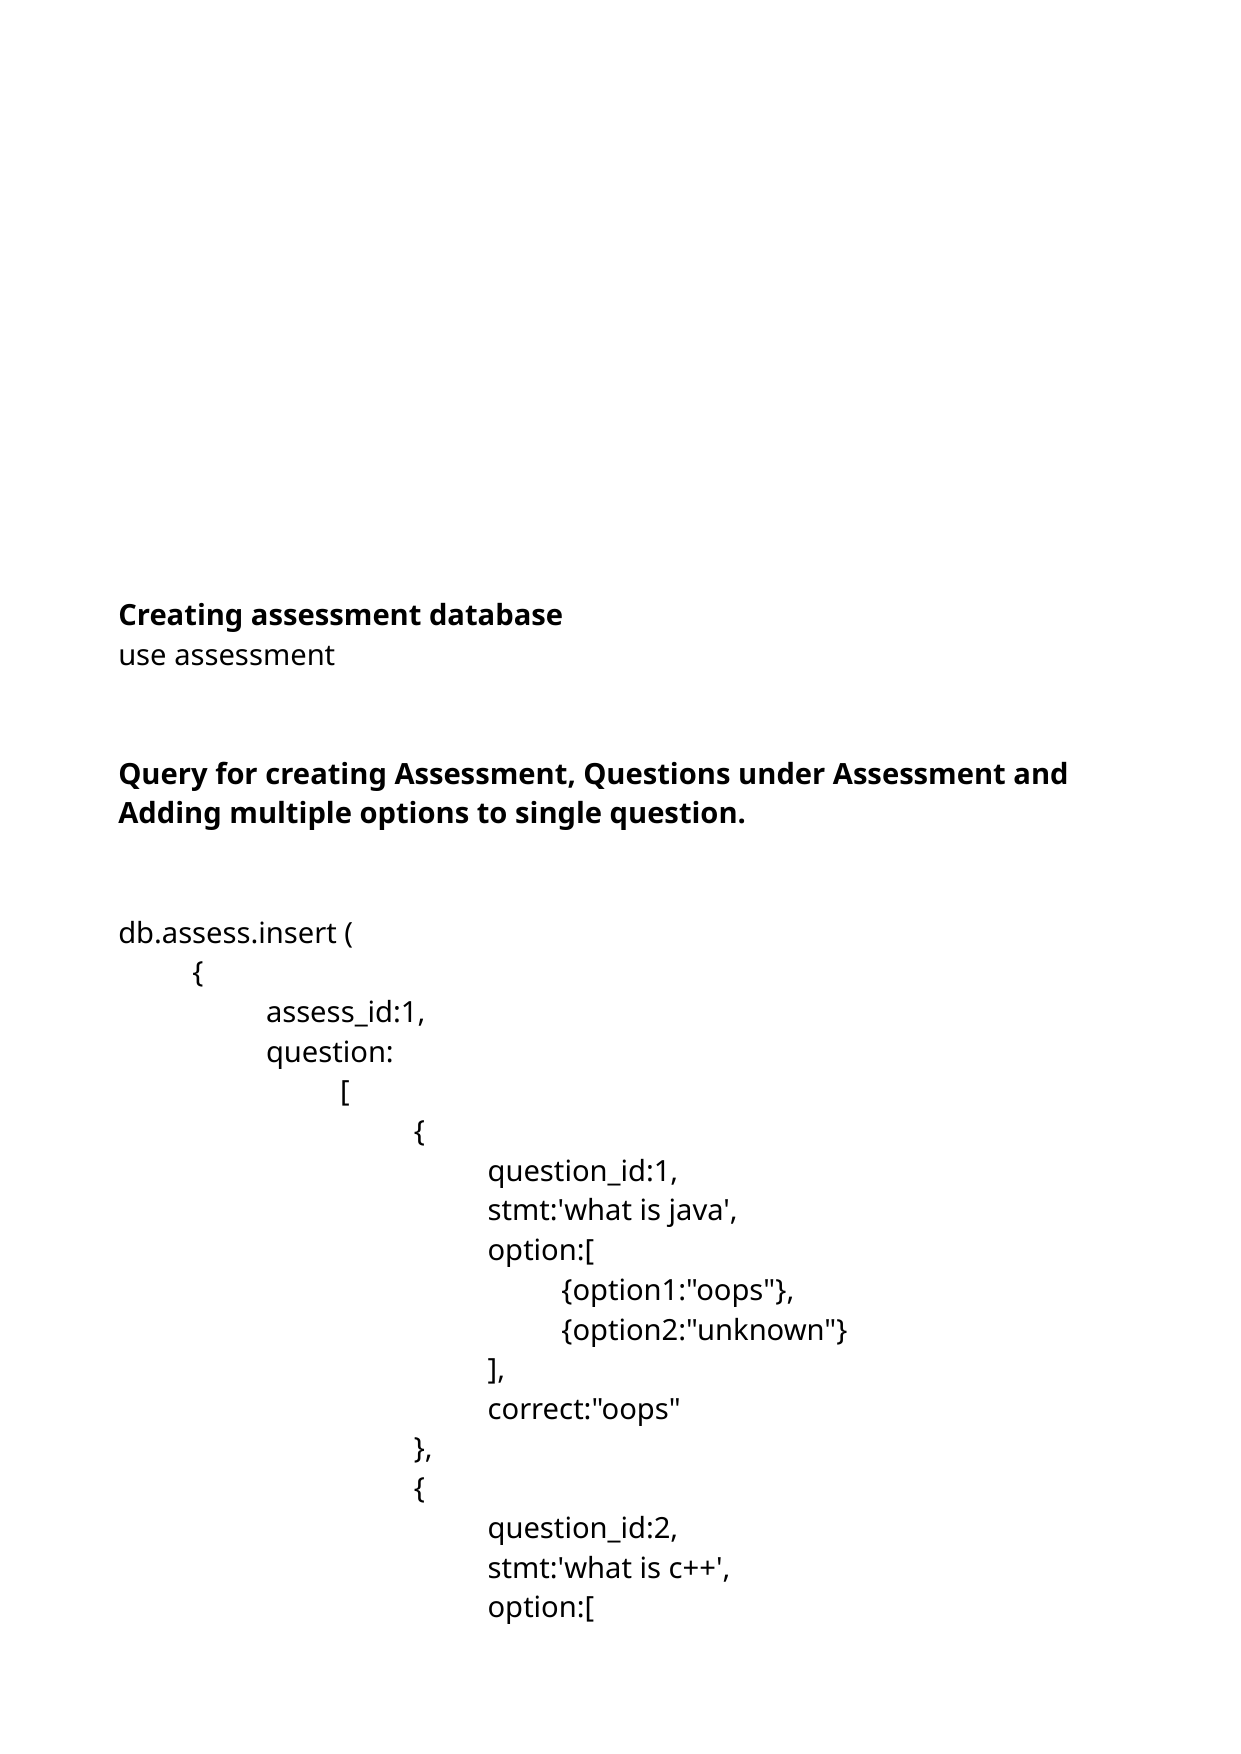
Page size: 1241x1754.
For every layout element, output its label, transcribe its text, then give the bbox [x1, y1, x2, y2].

text question: [118, 1031, 1122, 1071]
text stmt:'what is java', [118, 1190, 1122, 1229]
text question_id:2, [118, 1507, 1122, 1547]
text { [118, 1110, 1122, 1150]
text Creating assessment database [118, 594, 1122, 634]
text }, [118, 1428, 1122, 1467]
text db.assess.insert ( [118, 912, 1122, 952]
text {option1:"oops"}, [118, 1269, 1122, 1309]
text [ [118, 1071, 1122, 1110]
text { [118, 952, 1122, 991]
text use assessment [118, 634, 1122, 674]
text assess_id:1, [118, 991, 1122, 1031]
text Query for creating Assessment, Questions under Assessment and Adding multiple options to single question. [118, 753, 1122, 832]
text question_id:1, [118, 1150, 1122, 1190]
text correct:"oops" [118, 1388, 1122, 1428]
text ], [118, 1348, 1122, 1388]
text {option2:"unknown"} [118, 1309, 1122, 1348]
text option:[ [118, 1229, 1122, 1269]
text stmt:'what is c++', [118, 1547, 1122, 1587]
text { [118, 1467, 1122, 1507]
text option:[ [118, 1587, 1122, 1626]
